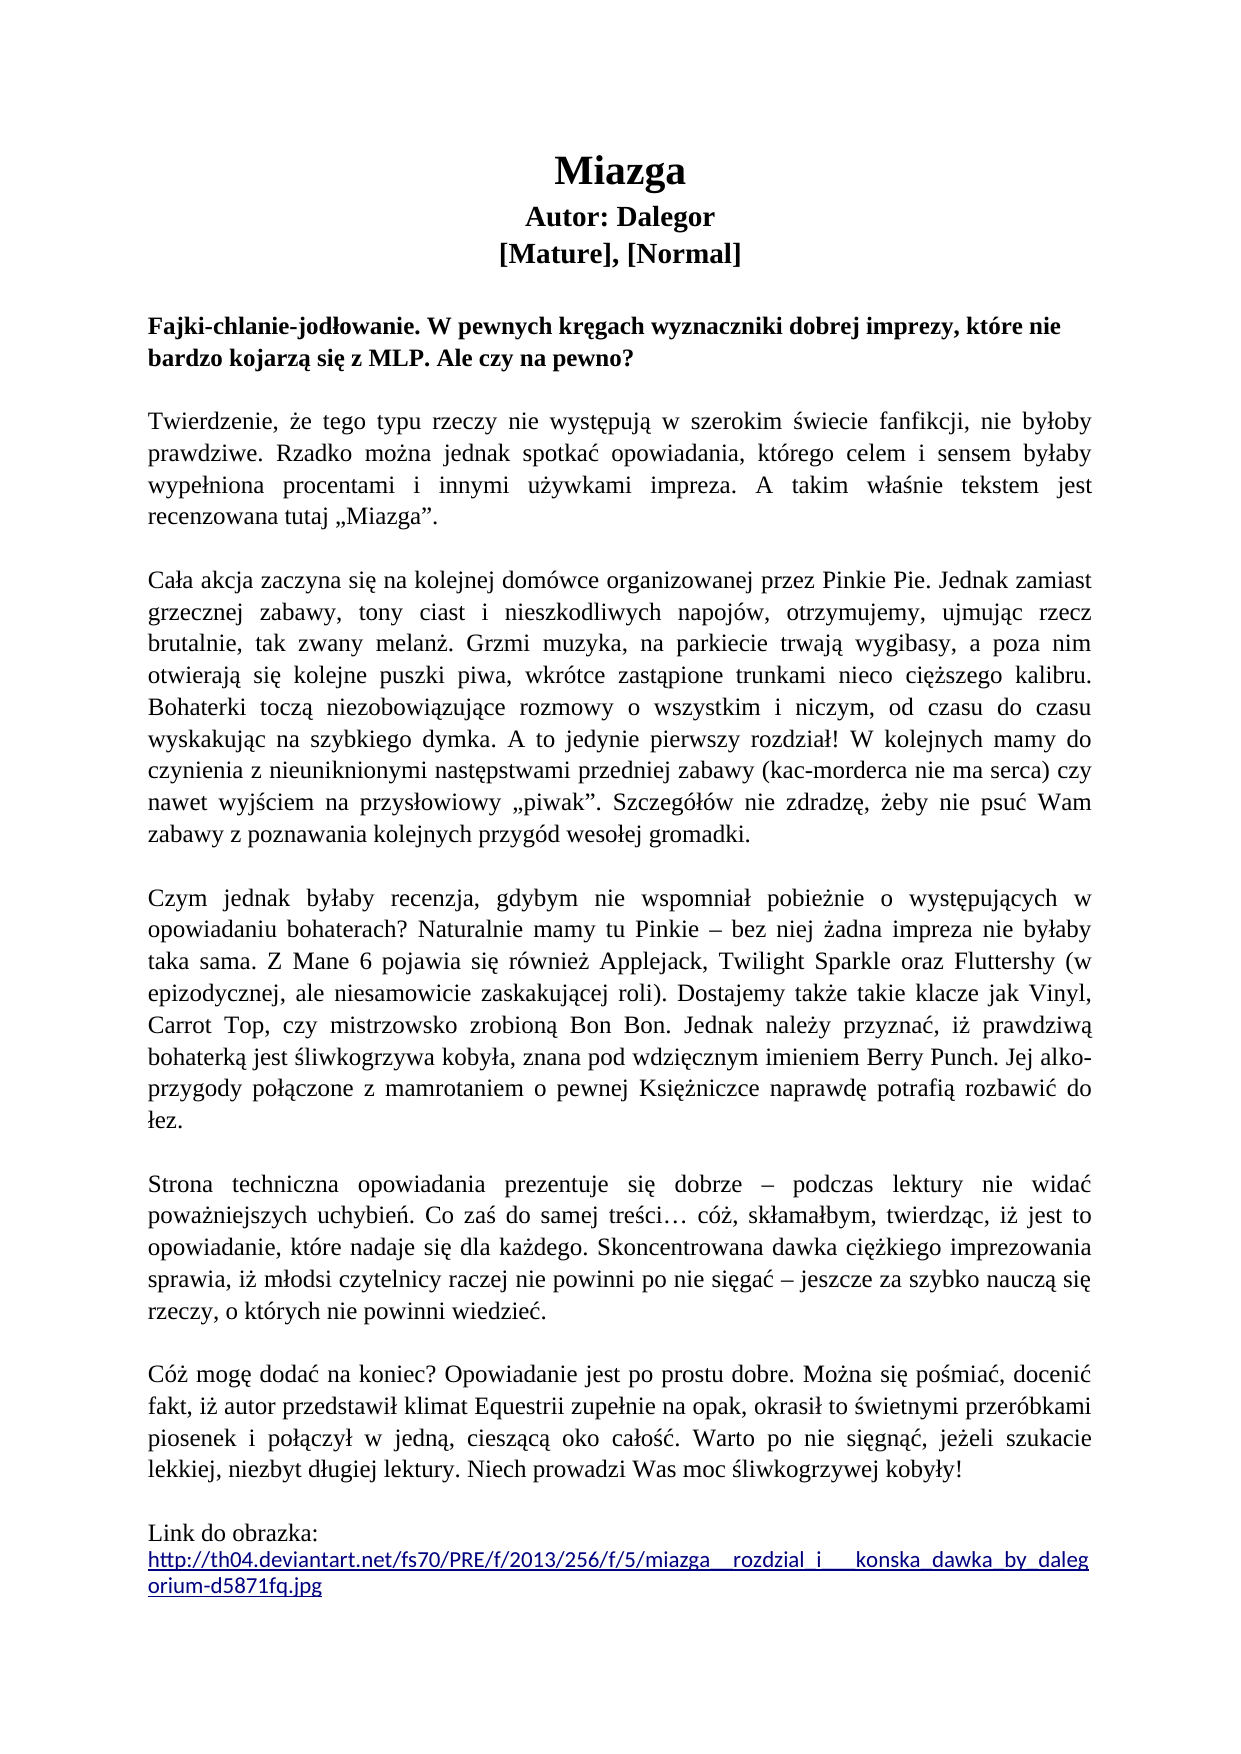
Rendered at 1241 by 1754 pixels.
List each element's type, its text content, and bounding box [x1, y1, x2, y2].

text Fajki-chlanie-jodłowanie. W pewnych kręgach wyznaczniki dobrej imprezy, które nie bardzo kojarzą się z MLP. Ale czy na pewno? [148, 312, 1093, 371]
text Autor: Dalegor [148, 201, 1093, 233]
text Cóż mogę dodać na koniec? Opowiadanie jest po prostu dobre. Można się pośmiać, docenić fakt, iż autor przedstawił klimat Equestrii zupełnie na opak, okrasił to świetnymi przeróbkami piosenek i połączył w jedną, cieszącą oko całość. Warto po nie sięgnąć, jeżeli szukacie lekkiej, niezbyt długiej lektury. Niech prowadzi Was moc śliwkogrzywej kobyły! [148, 1360, 1093, 1483]
text Twierdzenie, że tego typu rzeczy nie występują w szerokim świecie fanfikcji, nie byłoby prawdziwe. Rzadko można jednak spotkać opowiadania, którego celem i sensem byłaby wypełniona procentami i innymi używkami impreza. A takim właśnie tekstem jest recenzowana tutaj „Miazga”. [148, 407, 1093, 530]
text Cała akcja zaczyna się na kolejnej domówce organizowanej przez Pinkie Pie. Jednak zamiast grzecznej zabawy, tony ciast i nieszkodliwych napojów, otrzymujemy, ujmując rzecz brutalnie, tak zwany melanż. Grzmi muzyka, na parkiecie trwają wygibasy, a poza nim otwierają się kolejne puszki piwa, wkrótce zastąpione trunkami nieco cięższego kalibru. Bohaterki toczą niezobowiązujące rozmowy o wszystkim i niczym, od czasu do czasu wyskakując na szybkiego dymka. A to jedynie pierwszy rozdział! W kolejnych mamy do czynienia z nieuniknionymi następstwami przedniej zabawy (kac-morderca nie ma serca) czy nawet wyjściem na przysłowiowy „piwak”. Szczegółów nie zdradzę, żeby nie psuć Wam zabawy z poznawania kolejnych przygód wesołej gromadki. [148, 566, 1093, 848]
text Czym jednak byłaby recenzja, gdybym nie wspomniał pobieżnie o występujących w opowiadaniu bohaterach? Naturalnie mamy tu Pinkie – bez niej żadna impreza nie byłaby taka sama. Z Mane 6 pojawia się również Applejack, Twilight Sparkle oraz Fluttershy (w epizodycznej, ale niesamowicie zaskakującej roli). Dostajemy także takie klacze jak Vinyl, Carrot Top, czy mistrzowsko zrobioną Bon Bon. Jednak należy przyznać, iż prawdziwą bohaterką jest śliwkogrzywa kobyła, znana pod wdzięcznym imieniem Berry Punch. Jej alko-przygody połączone z mamrotaniem o pewnej Księżniczce naprawdę potrafią rozbawić do łez. [148, 884, 1093, 1134]
text Link do obrazka: http://th04.deviantart.net/fs70/PRE/f/2013/256/f/5/miazga__rozdzial_i___konska_dawka_by_dalegorium-d5871fq.jpg [148, 1519, 1093, 1599]
text Miazga [148, 148, 1093, 194]
text Strona techniczna opowiadania prezentuje się dobrze – podczas lektury nie widać poważniejszych uchybień. Co zaś do samej treści… cóż, skłamałbym, twierdząc, iż jest to opowiadanie, które nadaje się dla każdego. Skoncentrowana dawka ciężkiego imprezowania sprawia, iż młodsi czytelnicy raczej nie powinni po nie sięgać – jeszcze za szybko nauczą się rzeczy, o których nie powinni wiedzieć. [148, 1170, 1093, 1324]
text [Mature], [Normal] [148, 238, 1093, 270]
